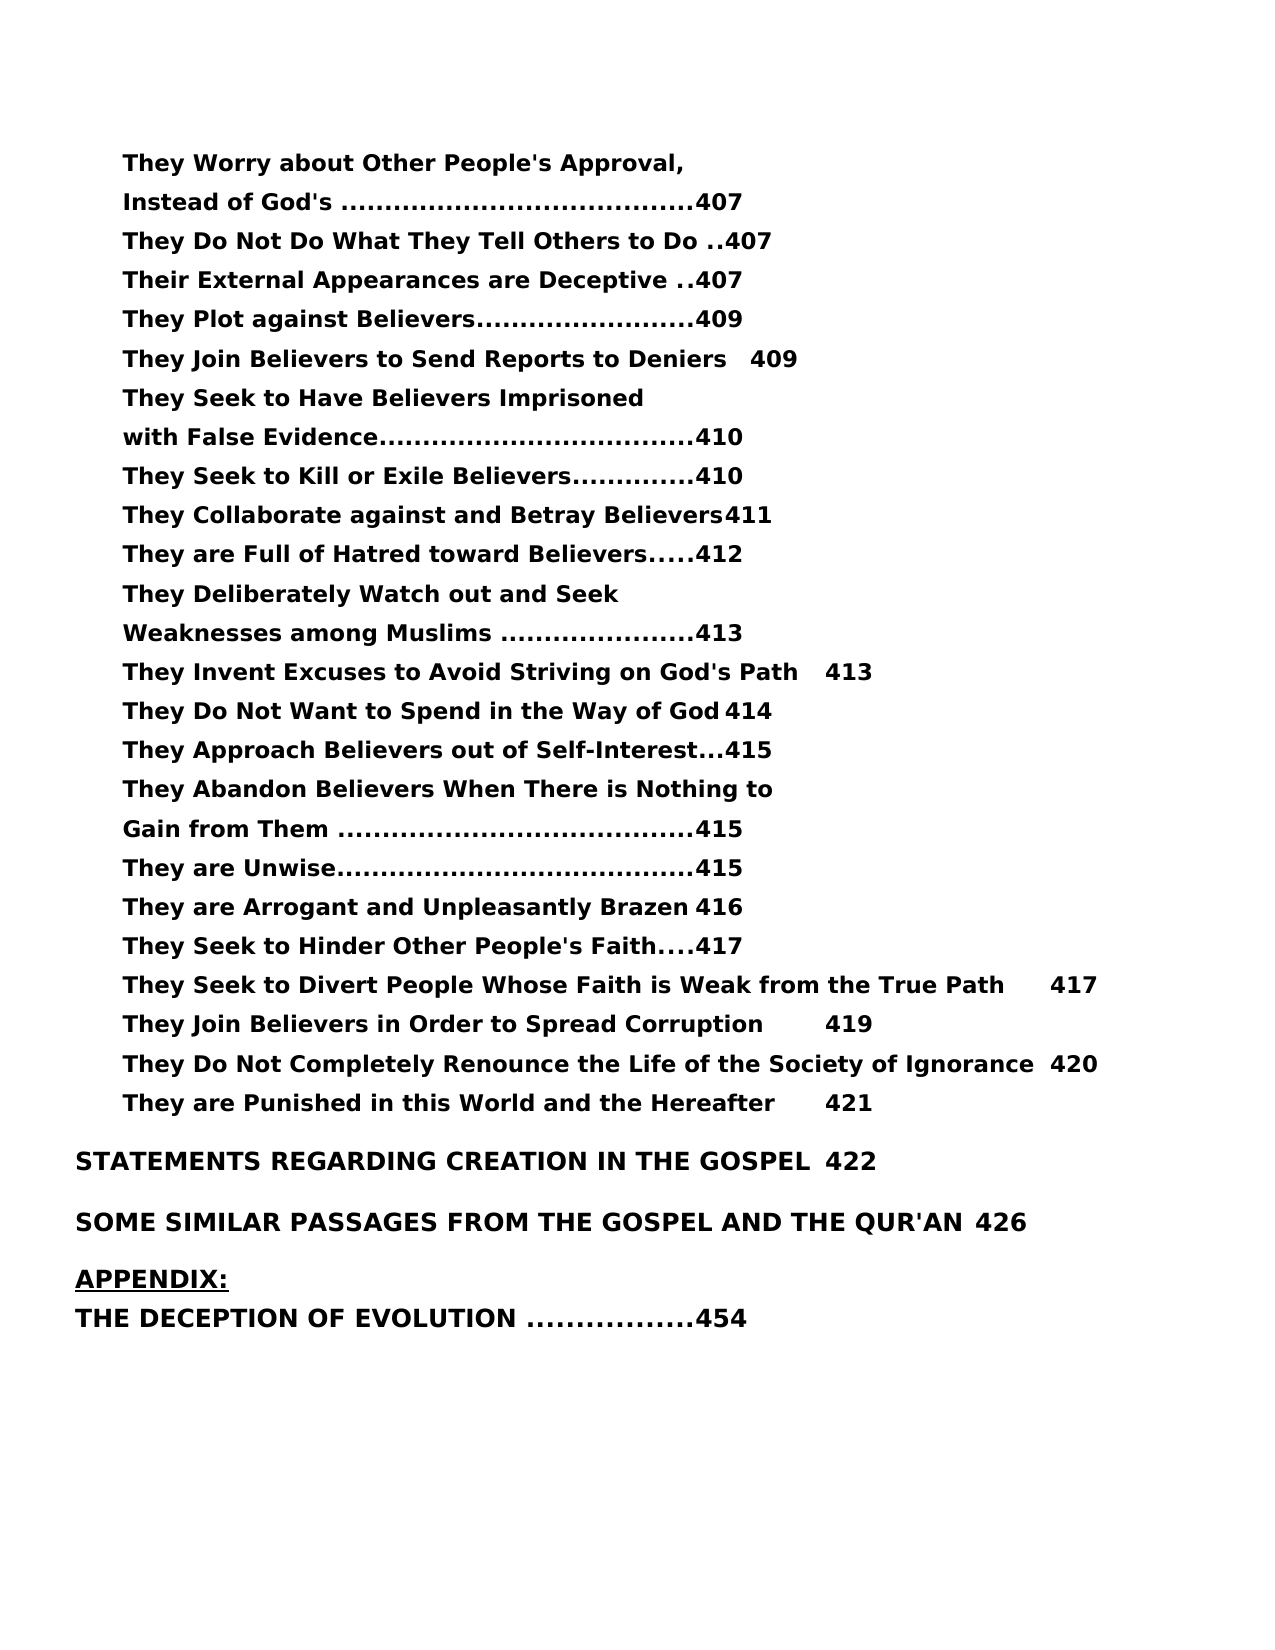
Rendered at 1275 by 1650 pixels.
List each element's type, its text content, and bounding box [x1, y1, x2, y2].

text They are Unwise 415 [122, 855, 1200, 882]
text Gain from Them 415 [122, 816, 1200, 842]
text They Seek to Have Believers Imprisoned [122, 385, 1200, 412]
text They Do Not Want to Spend in the Way of God 414 [122, 698, 1200, 725]
text Their External Appearances are Deceptive 407 [122, 267, 1200, 294]
text They Worry about Other People's Approval, [122, 150, 1200, 177]
text They Join Believers in Order to Spread Corruption 419 [122, 1012, 1200, 1038]
text They Join Believers to Send Reports to Deniers 409 [122, 346, 1200, 372]
text They Seek to Divert People Whose Faith is Weak from the True Path 417 [122, 972, 1200, 999]
text They Seek to Kill or Exile Believers 410 [122, 463, 1200, 490]
text They Invent Excuses to Avoid Striving on God's Path 413 [122, 659, 1200, 686]
text They are Punished in this World and the Hereafter 421 [122, 1090, 1200, 1117]
text SOME SIMILAR PASSAGES FROM THE GOSPEL AND THE QUR'AN 426 [75, 1206, 1200, 1237]
text They Do Not Do What They Tell Others to Do 407 [122, 228, 1200, 255]
text They Deliberately Watch out and Seek [122, 581, 1200, 607]
text APPENDIX: [75, 1267, 1200, 1294]
text They Seek to Hinder Other People's Faith 417 [122, 933, 1200, 960]
text They Collaborate against and Betray Believers 411 [122, 502, 1200, 529]
text Weaknesses among Muslims 413 [122, 620, 1200, 647]
text They Abandon Believers When There is Nothing to [122, 777, 1200, 803]
text with False Evidence 410 [122, 424, 1200, 451]
text THE DECEPTION OF EVOLUTION 454 [75, 1306, 1200, 1333]
text STATEMENTS REGARDING CREATION IN THE GOSPEL 422 [75, 1146, 1200, 1177]
text They Plot against Believers 409 [122, 307, 1200, 333]
text They are Arrogant and Unpleasantly Brazen 416 [122, 894, 1200, 921]
text They Do Not Completely Renounce the Life of the Society of Ignorance 420 [122, 1051, 1200, 1077]
text Instead of God's 407 [122, 189, 1200, 216]
text They are Full of Hatred toward Believers 412 [122, 542, 1200, 568]
text They Approach Believers out of Self-Interest 415 [122, 737, 1200, 764]
